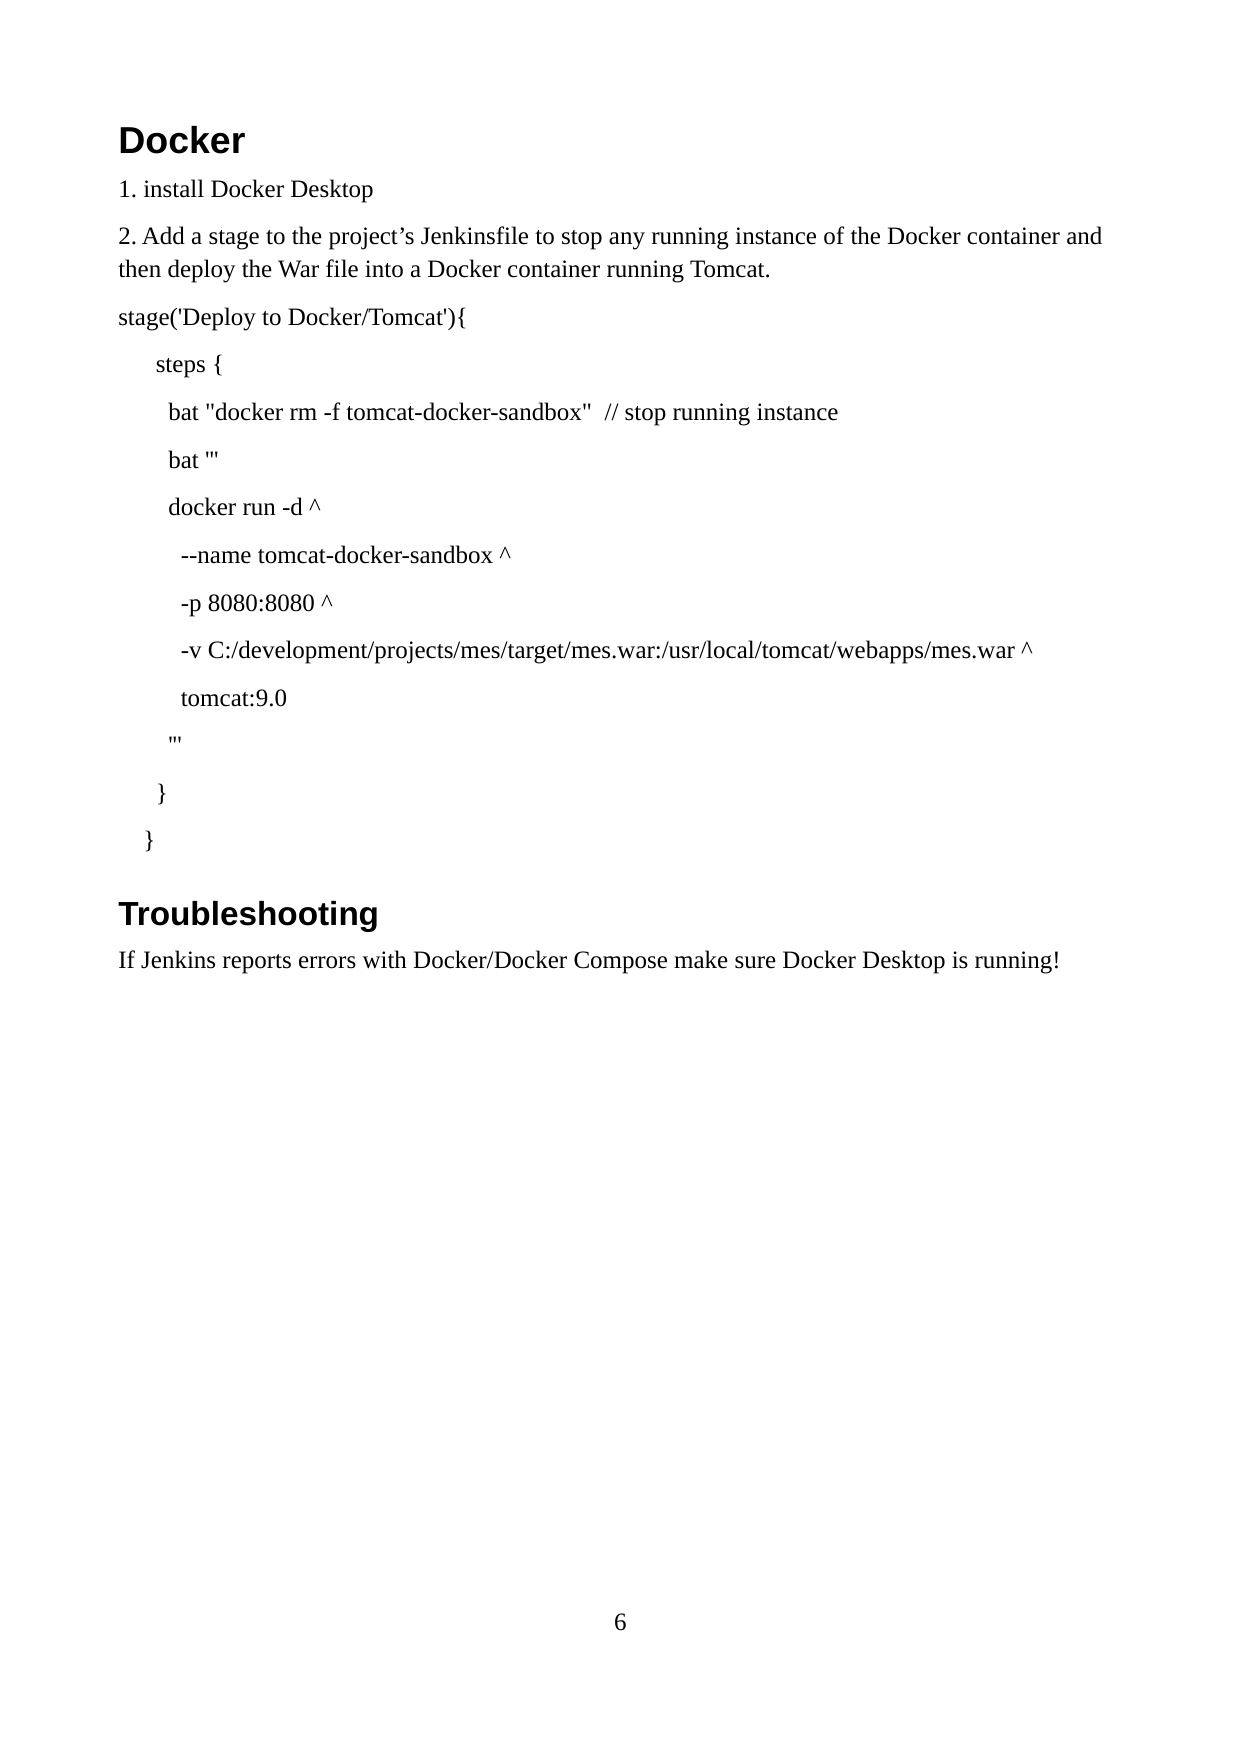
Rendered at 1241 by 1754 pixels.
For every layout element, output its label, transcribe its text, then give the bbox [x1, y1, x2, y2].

text tomcat:9.0 [118, 683, 1122, 712]
text bat "docker rm -f tomcat-docker-sandbox" // stop running instance [118, 397, 1122, 426]
text -v C:/development/projects/mes/target/mes.war:/usr/local/tomcat/webapps/mes.war ^ [118, 635, 1122, 664]
text docker run -d ^ [118, 492, 1122, 521]
text ''' [118, 730, 1122, 759]
text } [118, 826, 1122, 854]
text -p 8080:8080 ^ [118, 588, 1122, 616]
text 1. install Docker Desktop [118, 174, 1122, 202]
text } [118, 778, 1122, 807]
text steps { [118, 349, 1122, 378]
text If Jenkins reports errors with Docker/Docker Compose make sure Docker Desktop is running! [118, 945, 1122, 974]
text stage('Deploy to Docker/Tomcat'){ [118, 302, 1122, 331]
text --name tomcat-docker-sandbox ^ [118, 540, 1122, 569]
text bat ''' [118, 445, 1122, 473]
text 2. Add a stage to the project’s Jenkinsfile to stop any running instance of the Docker container and then deploy the War file into a Docker container running Tomcat. [118, 221, 1122, 283]
subtitle Docker [118, 118, 1122, 161]
subtitle Troubleshooting [118, 894, 1122, 932]
